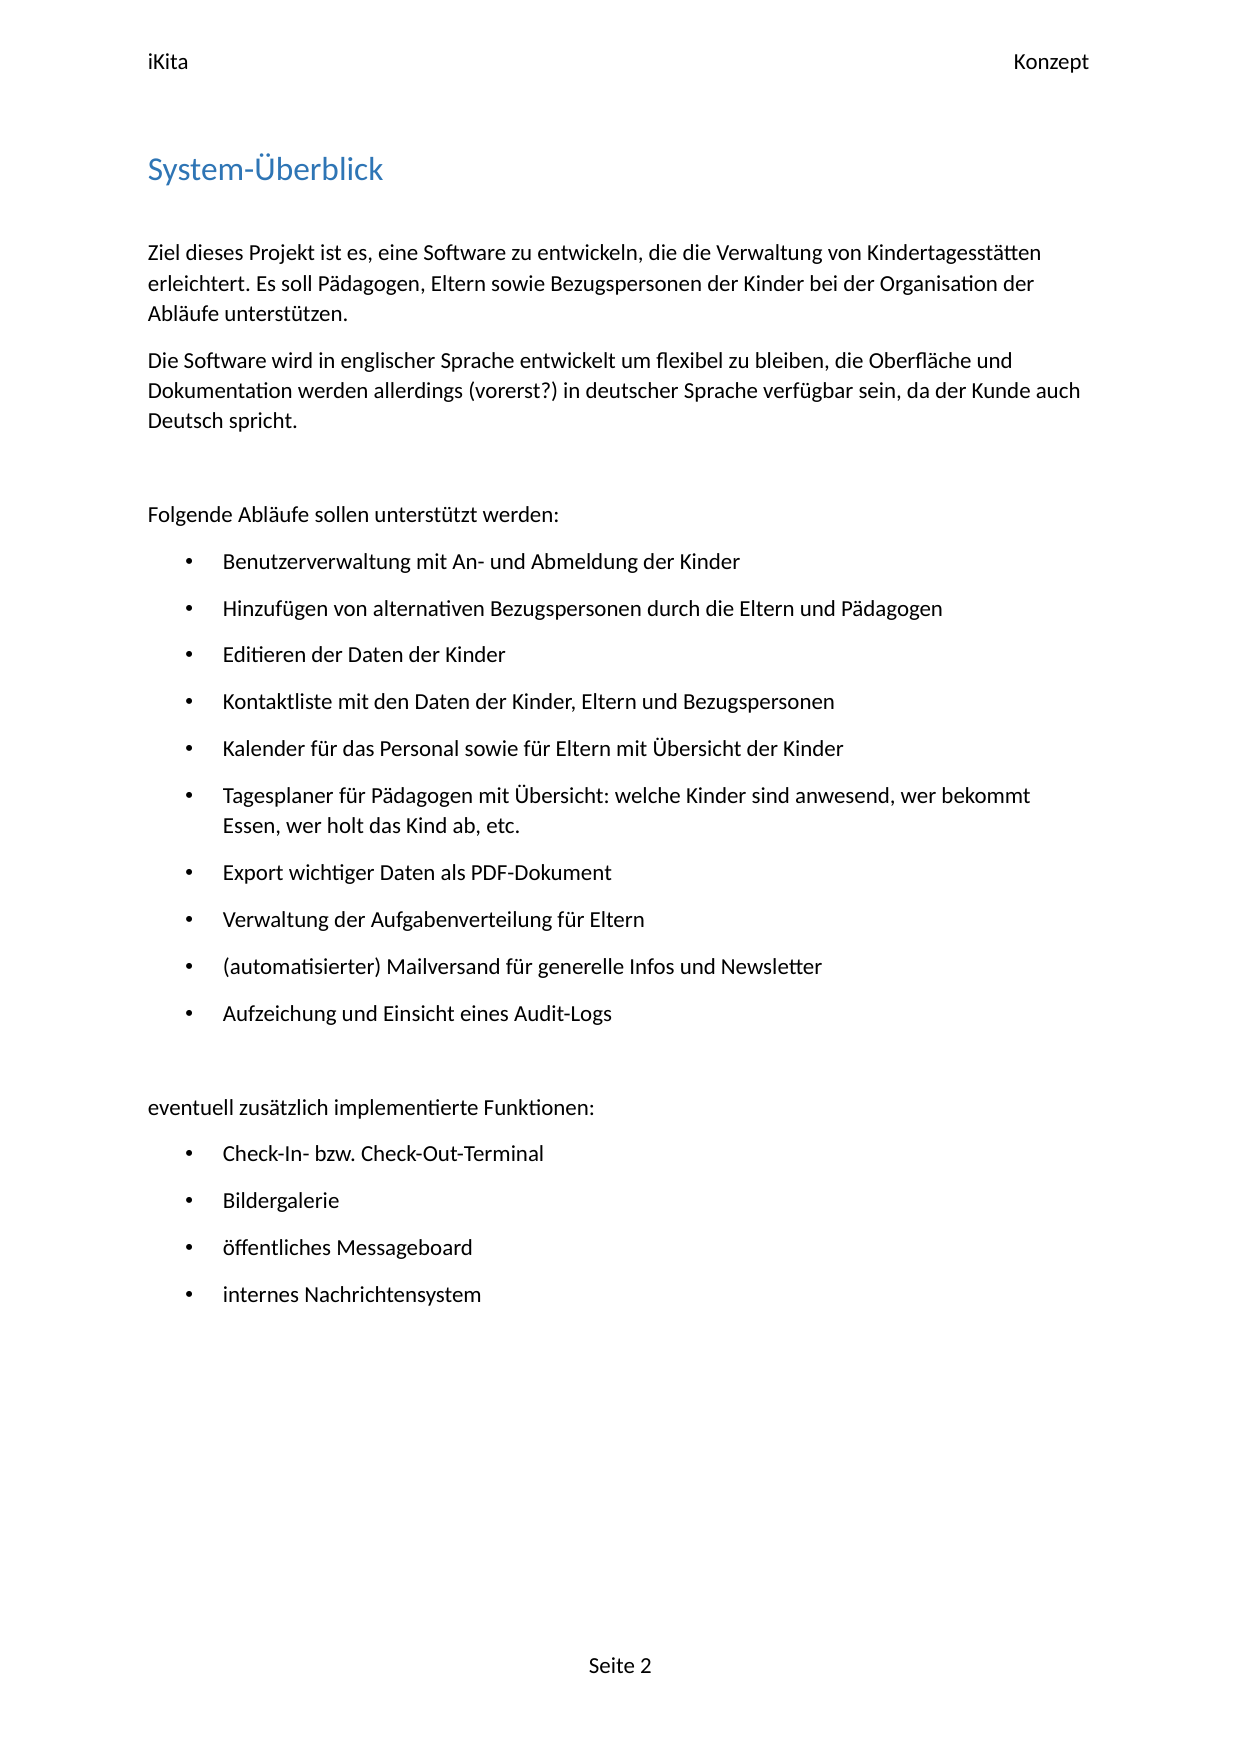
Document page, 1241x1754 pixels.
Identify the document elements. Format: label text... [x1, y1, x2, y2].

list Check-In- bzw. Check-Out-Terminal [185, 1139, 1093, 1167]
text Folgende Abläufe sollen unterstützt werden: [148, 500, 1093, 528]
text eventuell zusätzlich implementierte Funktionen: [148, 1093, 1093, 1121]
text Die Software wird in englischer Sprache entwickelt um flexibel zu bleiben, die Oberfläche und Dokumentation werden allerdings (vorerst?) in deutscher Sprache verfügbar sein, da der Kunde auch Deutsch spricht. [148, 346, 1093, 434]
text Ziel dieses Projekt ist es, eine Software zu entwickeln, die die Verwaltung von Kindertagesstätten erleichtert. Es soll Pädagogen, Eltern sowie Bezugspersonen der Kinder bei der Organisation der Abläufe unterstützen. [148, 238, 1093, 327]
list Editieren der Daten der Kinder [185, 641, 1093, 668]
list Kontaktliste mit den Daten der Kinder, Eltern und Bezugspersonen [185, 687, 1093, 715]
list Verwaltung der Aufgabenverteilung für Eltern [185, 905, 1093, 933]
list Aufzeichung und Einsicht eines Audit-Logs [185, 999, 1093, 1027]
list öffentliches Messageboard [185, 1233, 1093, 1261]
list Bildergalerie [185, 1186, 1093, 1214]
subtitle System-Überblick [148, 148, 1093, 188]
list Kalender für das Personal sowie für Eltern mit Übersicht der Kinder [185, 734, 1093, 762]
list Hinzufügen von alternativen Bezugspersonen durch die Eltern und Pädagogen [185, 594, 1093, 622]
list internes Nachrichtensystem [185, 1280, 1093, 1308]
list Tagesplaner für Pädagogen mit Übersicht: welche Kinder sind anwesend, wer bekommt Essen, wer holt das Kind ab, etc. [185, 781, 1093, 839]
list Export wichtiger Daten als PDF-Dokument [185, 858, 1093, 886]
list (automatisierter) Mailversand für generelle Infos und Newsletter [185, 952, 1093, 980]
list Benutzerverwaltung mit An- und Abmeldung der Kinder [185, 547, 1093, 575]
